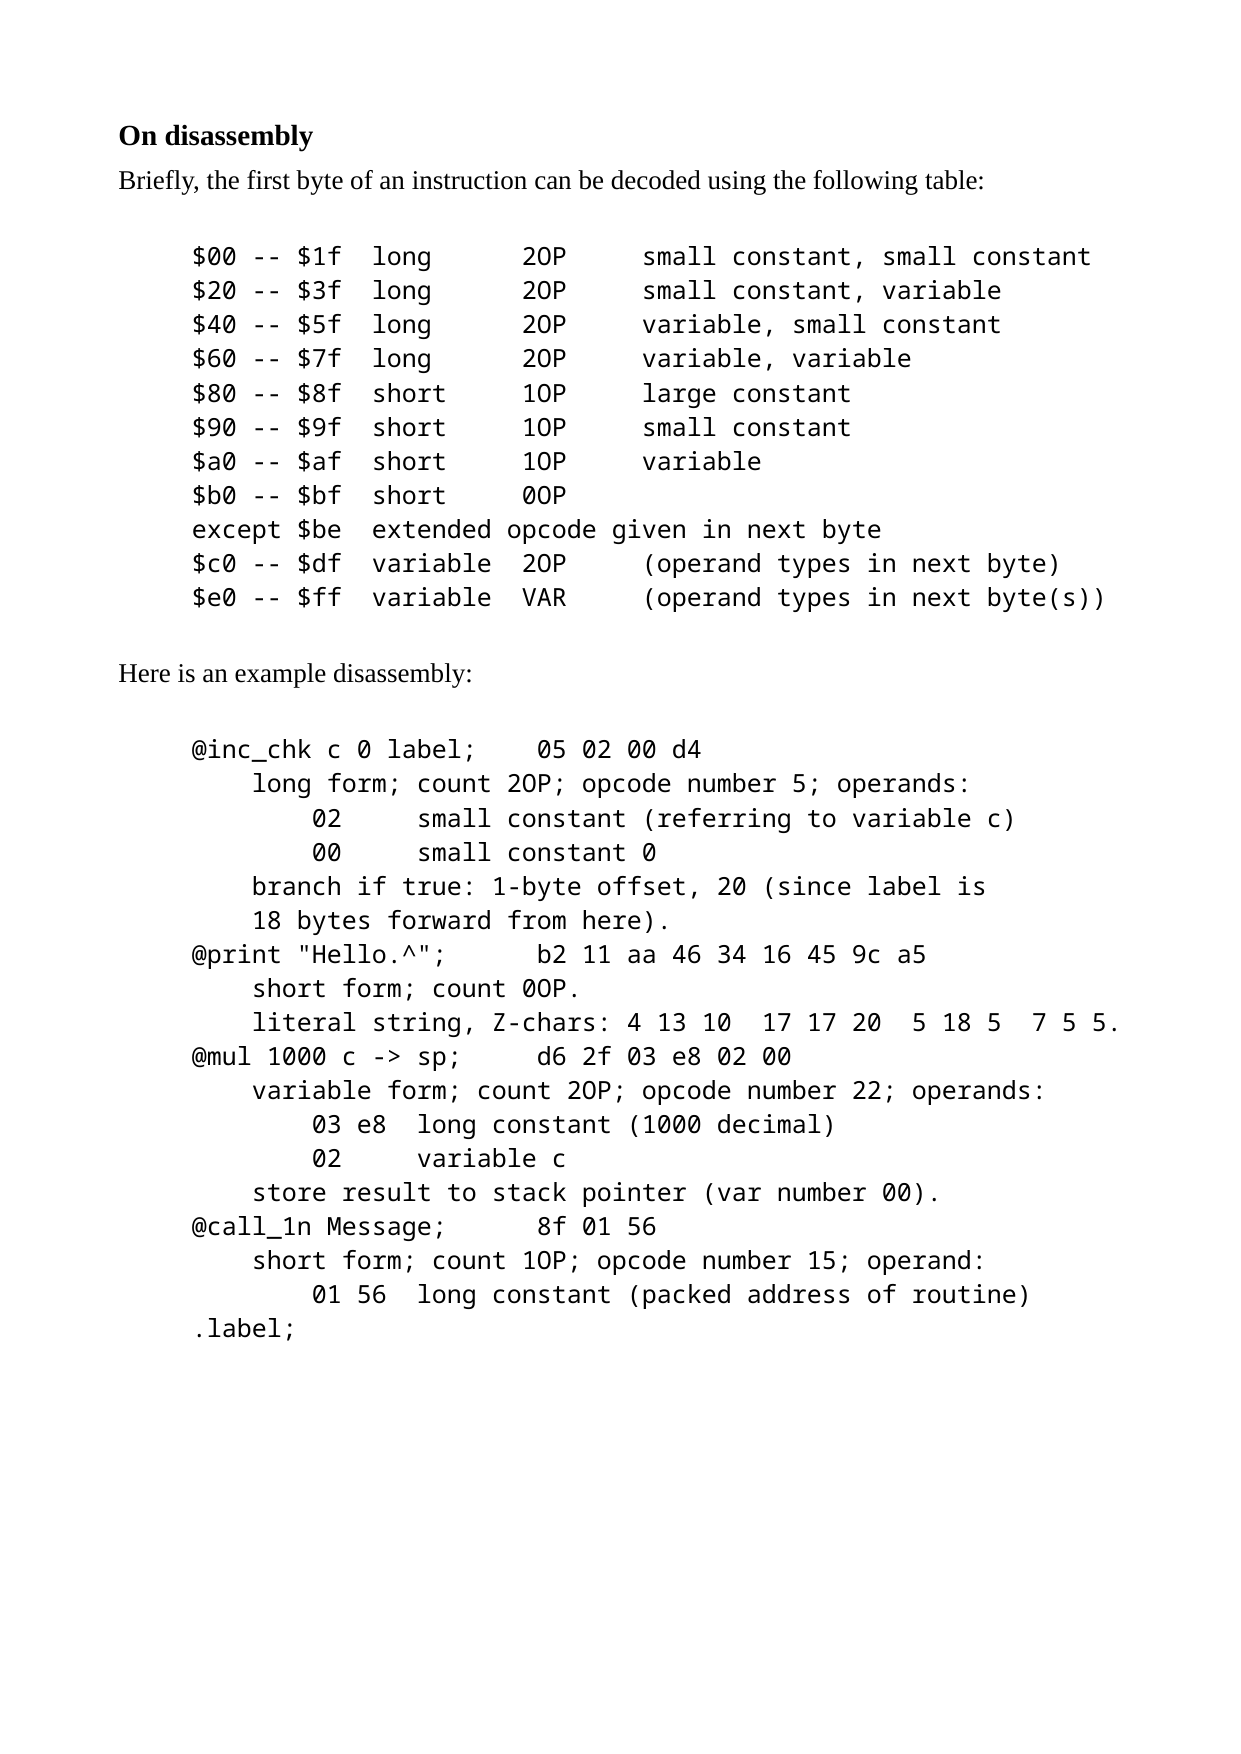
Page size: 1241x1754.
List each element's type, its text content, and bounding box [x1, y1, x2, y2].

text Briefly, the first byte of an instruction can be decoded using the following table: [118, 164, 1122, 226]
text $00 -- $1f long 2OP small constant, small constant $20 -- $3f long 2OP small constant, variable $40 -- $5f long 2OP variable, small constant $60 -- $7f long 2OP variable, variable $80 -- $8f short 1OP large constant $90 -- $9f short 1OP small constant $a0 -- $af short 1OP variable $b0 -- $bf short 0OP except $be extended opcode given in next byte $c0 -- $df variable 2OP (operand types in next byte) $e0 -- $ff variable VAR (operand types in next byte(s)) [192, 239, 1122, 645]
text @inc_chk c 0 label; 05 02 00 d4 long form; count 2OP; opcode number 5; operands: 02 small constant (referring to variable c) 00 small constant 0 branch if true: 1-byte offset, 20 (since label is 18 bytes forward from here). @print "Hello.^"; b2 11 aa 46 34 16 45 9c a5 short form; count 0OP. literal string, Z-chars: 4 13 10 17 17 20 5 18 5 7 5 5. @mul 1000 c -> sp; d6 2f 03 e8 02 00 variable form; count 2OP; opcode number 22; operands: 03 e8 long constant (1000 decimal) 02 variable c store result to stack pointer (var number 00). @call_1n Message; 8f 01 56 short form; count 1OP; opcode number 15; operand: 01 56 long constant (packed address of routine) .label; [192, 732, 1122, 1376]
subtitle On disassembly [118, 118, 1122, 152]
text Here is an example disassembly: [118, 657, 1122, 719]
